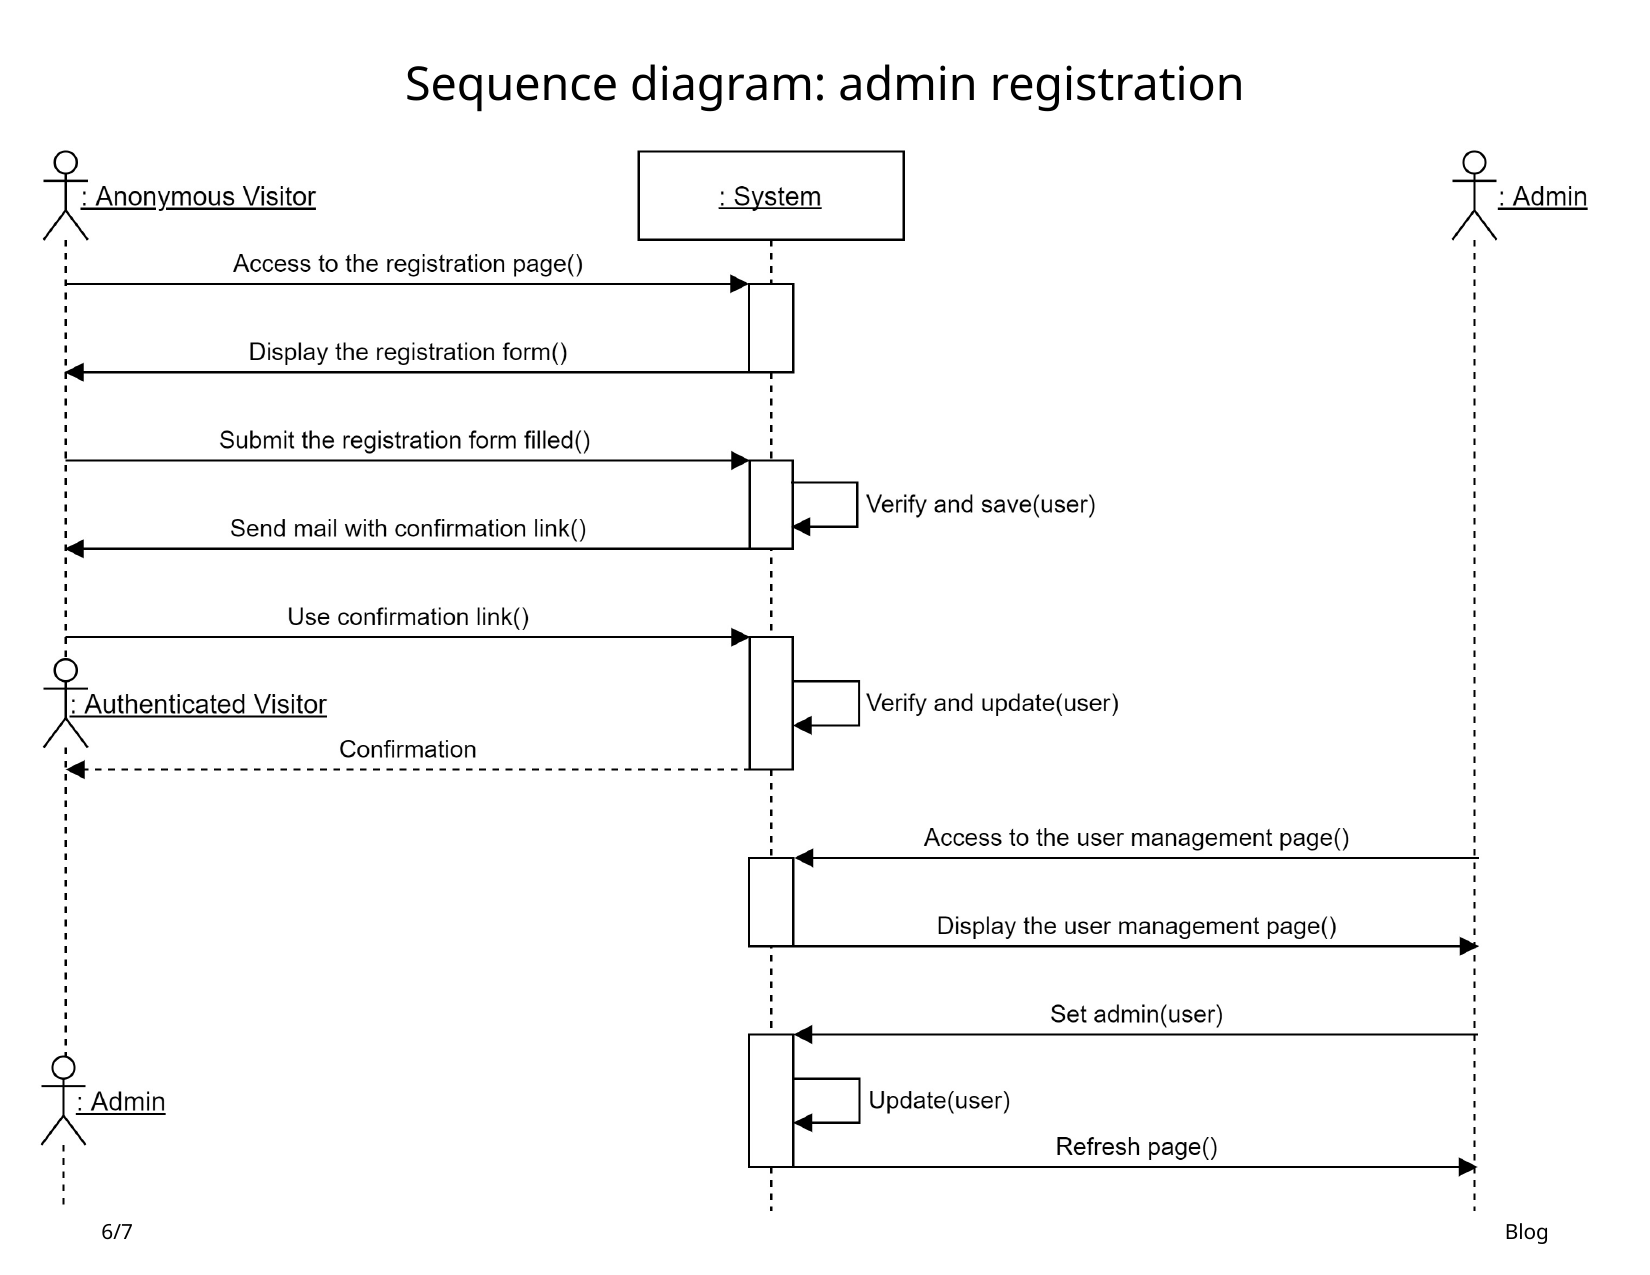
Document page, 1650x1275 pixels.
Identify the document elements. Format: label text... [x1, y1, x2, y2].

picture [29, 139, 1621, 1223]
subtitle Sequence diagram: admin registration [29, 50, 1621, 114]
